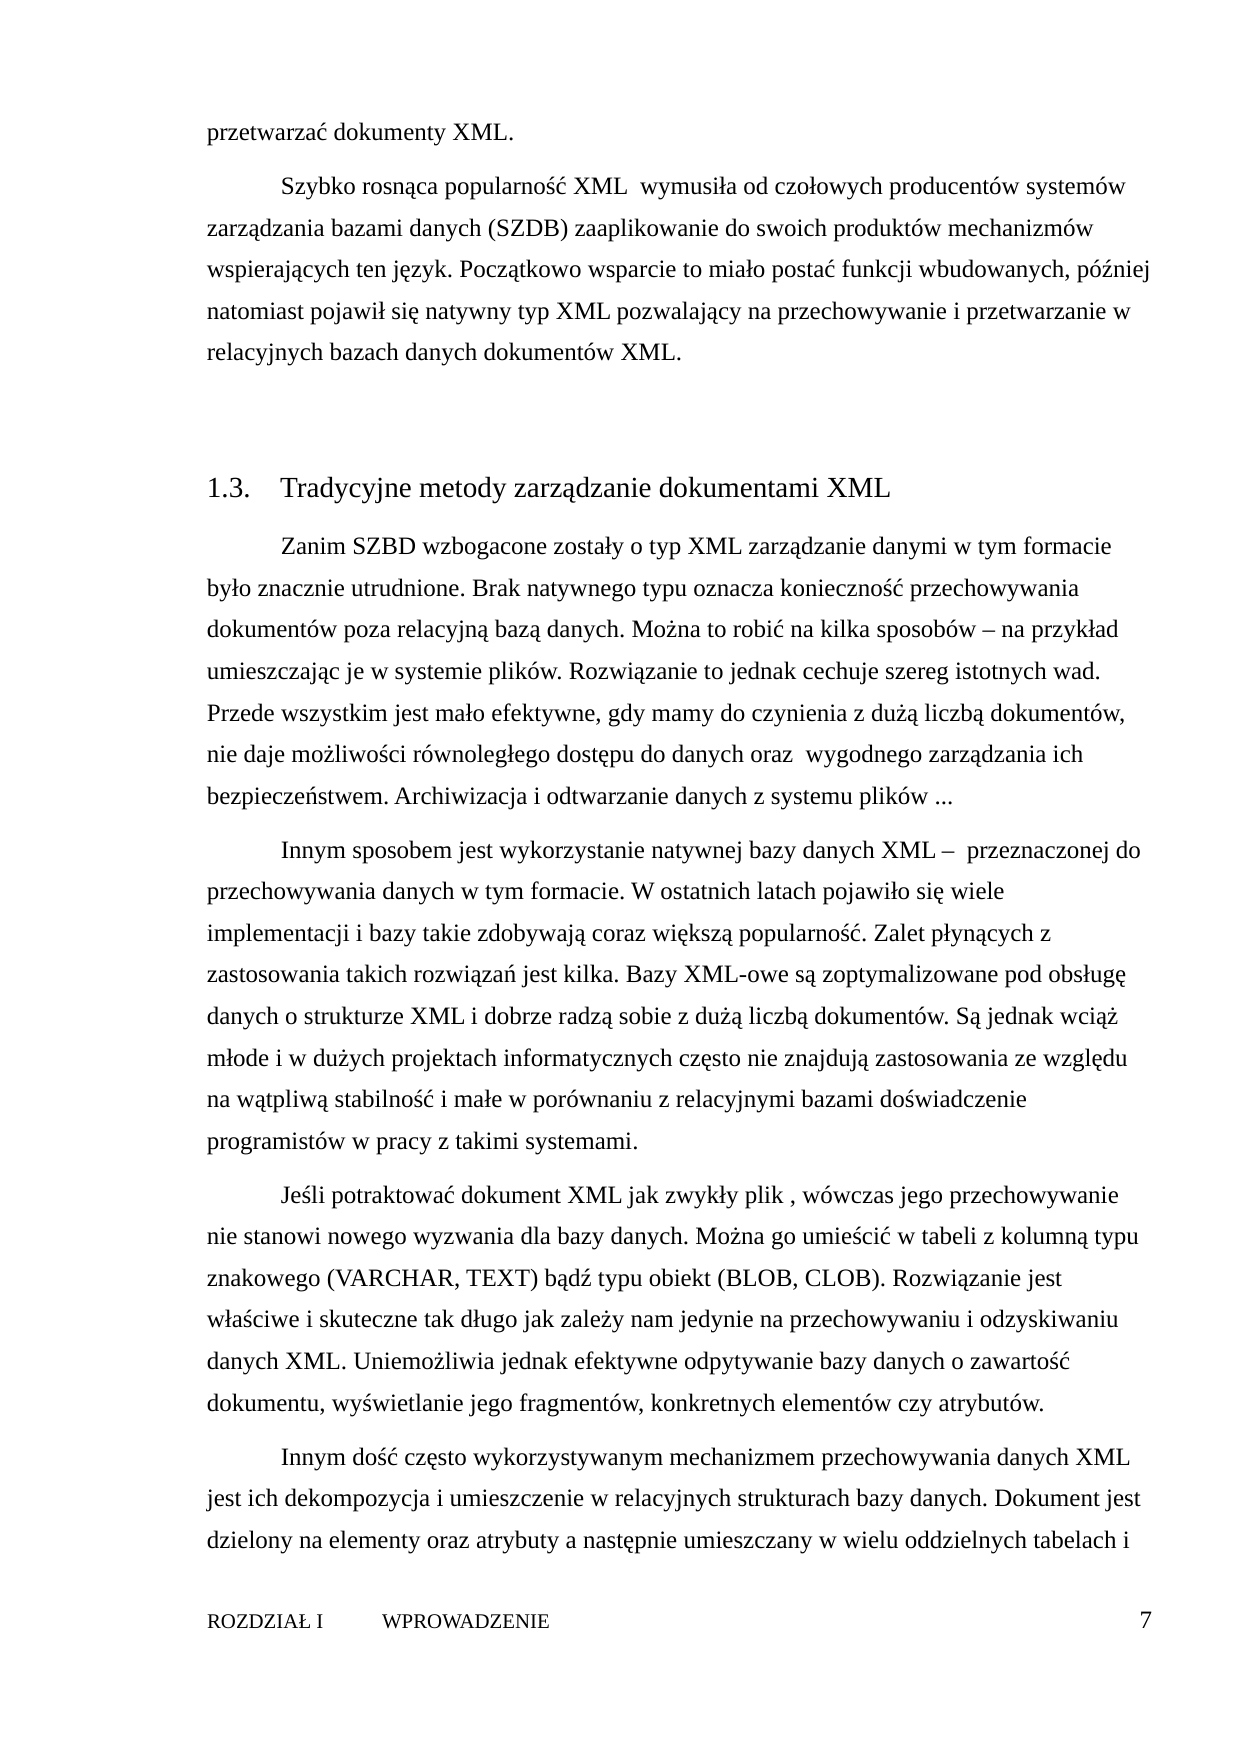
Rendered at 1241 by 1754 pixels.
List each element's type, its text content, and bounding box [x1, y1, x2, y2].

text Zanim SZBD wzbogacone zostały o typ XML zarządzanie danymi w tym formacie było znacznie utrudnione. Brak natywnego typu oznacza konieczność przechowywania dokumentów poza relacyjną bazą danych. Można to robić na kilka sposobów – na przykład umieszczając je w systemie plików. Rozwiązanie to jednak cechuje szereg istotnych wad. Przede wszystkim jest mało efektywne, gdy mamy do czynienia z dużą liczbą dokumentów, nie daje możliwości równoległego dostępu do danych oraz wygodnego zarządzania ich bezpieczeństwem. Archiwizacja i odtwarzanie danych z systemu plików ... [207, 532, 1152, 809]
text Innym sposobem jest wykorzystanie natywnej bazy danych XML – przeznaczonej do przechowywania danych w tym formacie. W ostatnich latach pojawiło się wiele implementacji i bazy takie zdobywają coraz większą popularność. Zalet płynących z zastosowania takich rozwiązań jest kilka. Bazy XML-owe są zoptymalizowane pod obsługę danych o strukturze XML i dobrze radzą sobie z dużą liczbą dokumentów. Są jednak wciąż młode i w dużych projektach informatycznych często nie znajdują zastosowania ze względu na wątpliwą stabilność i małe w porównaniu z relacyjnymi bazami doświadczenie programistów w pracy z takimi systemami. [207, 836, 1152, 1154]
text przetwarzać dokumenty XML. [207, 118, 1152, 146]
text Innym dość często wykorzystywanym mechanizmem przechowywania danych XML jest ich dekompozycja i umieszczenie w relacyjnych strukturach bazy danych. Dokument jest dzielony na elementy oraz atrybuty a następnie umieszczany w wielu oddzielnych tabelach i [207, 1443, 1152, 1554]
text Jeśli potraktować dokument XML jak zwykły plik , wówczas jego przechowywanie nie stanowi nowego wyzwania dla bazy danych. Można go umieścić w tabeli z kolumną typu znakowego (VARCHAR, TEXT) bądź typu obiekt (BLOB, CLOB). Rozwiązanie jest właściwe i skuteczne tak długo jak zależy nam jedynie na przechowywaniu i odzyskiwaniu danych XML. Uniemożliwia jednak efektywne odpytywanie bazy danych o zawartość dokumentu, wyświetlanie jego fragmentów, konkretnych elementów czy atrybutów. [207, 1181, 1152, 1416]
text Szybko rosnąca popularność XML wymusiła od czołowych producentów systemów zarządzania bazami danych (SZDB) zaaplikowanie do swoich produktów mechanizmów wspierających ten język. Początkowo wsparcie to miało postać funkcji wbudowanych, później natomiast pojawił się natywny typ XML pozwalający na przechowywanie i przetwarzanie w relacyjnych bazach danych dokumentów XML. [207, 172, 1152, 366]
subtitle Tradycyjne metody zarządzanie dokumentami XML [207, 472, 1152, 504]
